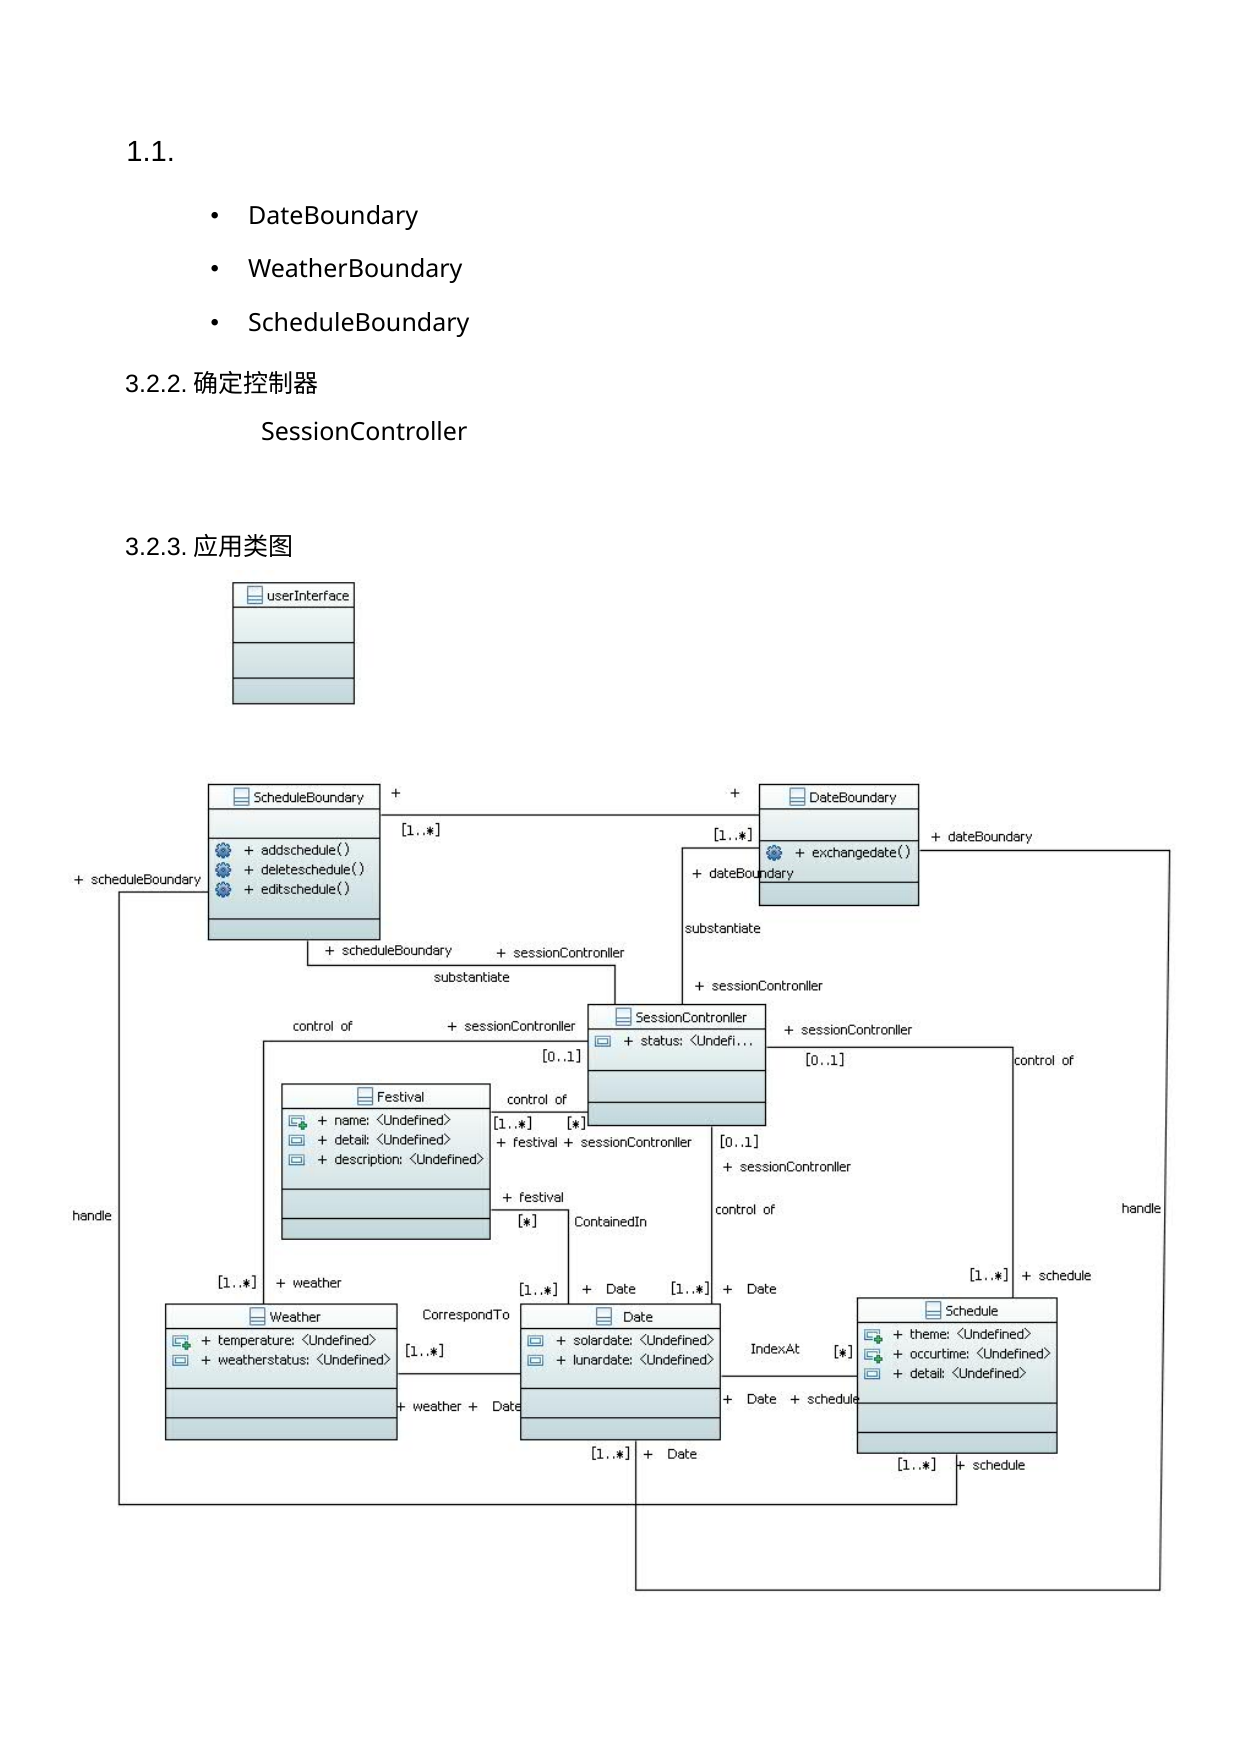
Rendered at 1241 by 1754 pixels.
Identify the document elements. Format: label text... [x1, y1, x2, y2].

picture [39, 570, 1201, 1619]
list WeatherBoundary [210, 251, 1122, 285]
subtitle 确定控制器 [118, 364, 1122, 400]
subtitle 应用类图 [118, 527, 1122, 563]
list DateBoundary [210, 197, 1122, 231]
list ScheduleBoundary [210, 305, 1122, 339]
list SessionController [210, 414, 1122, 448]
